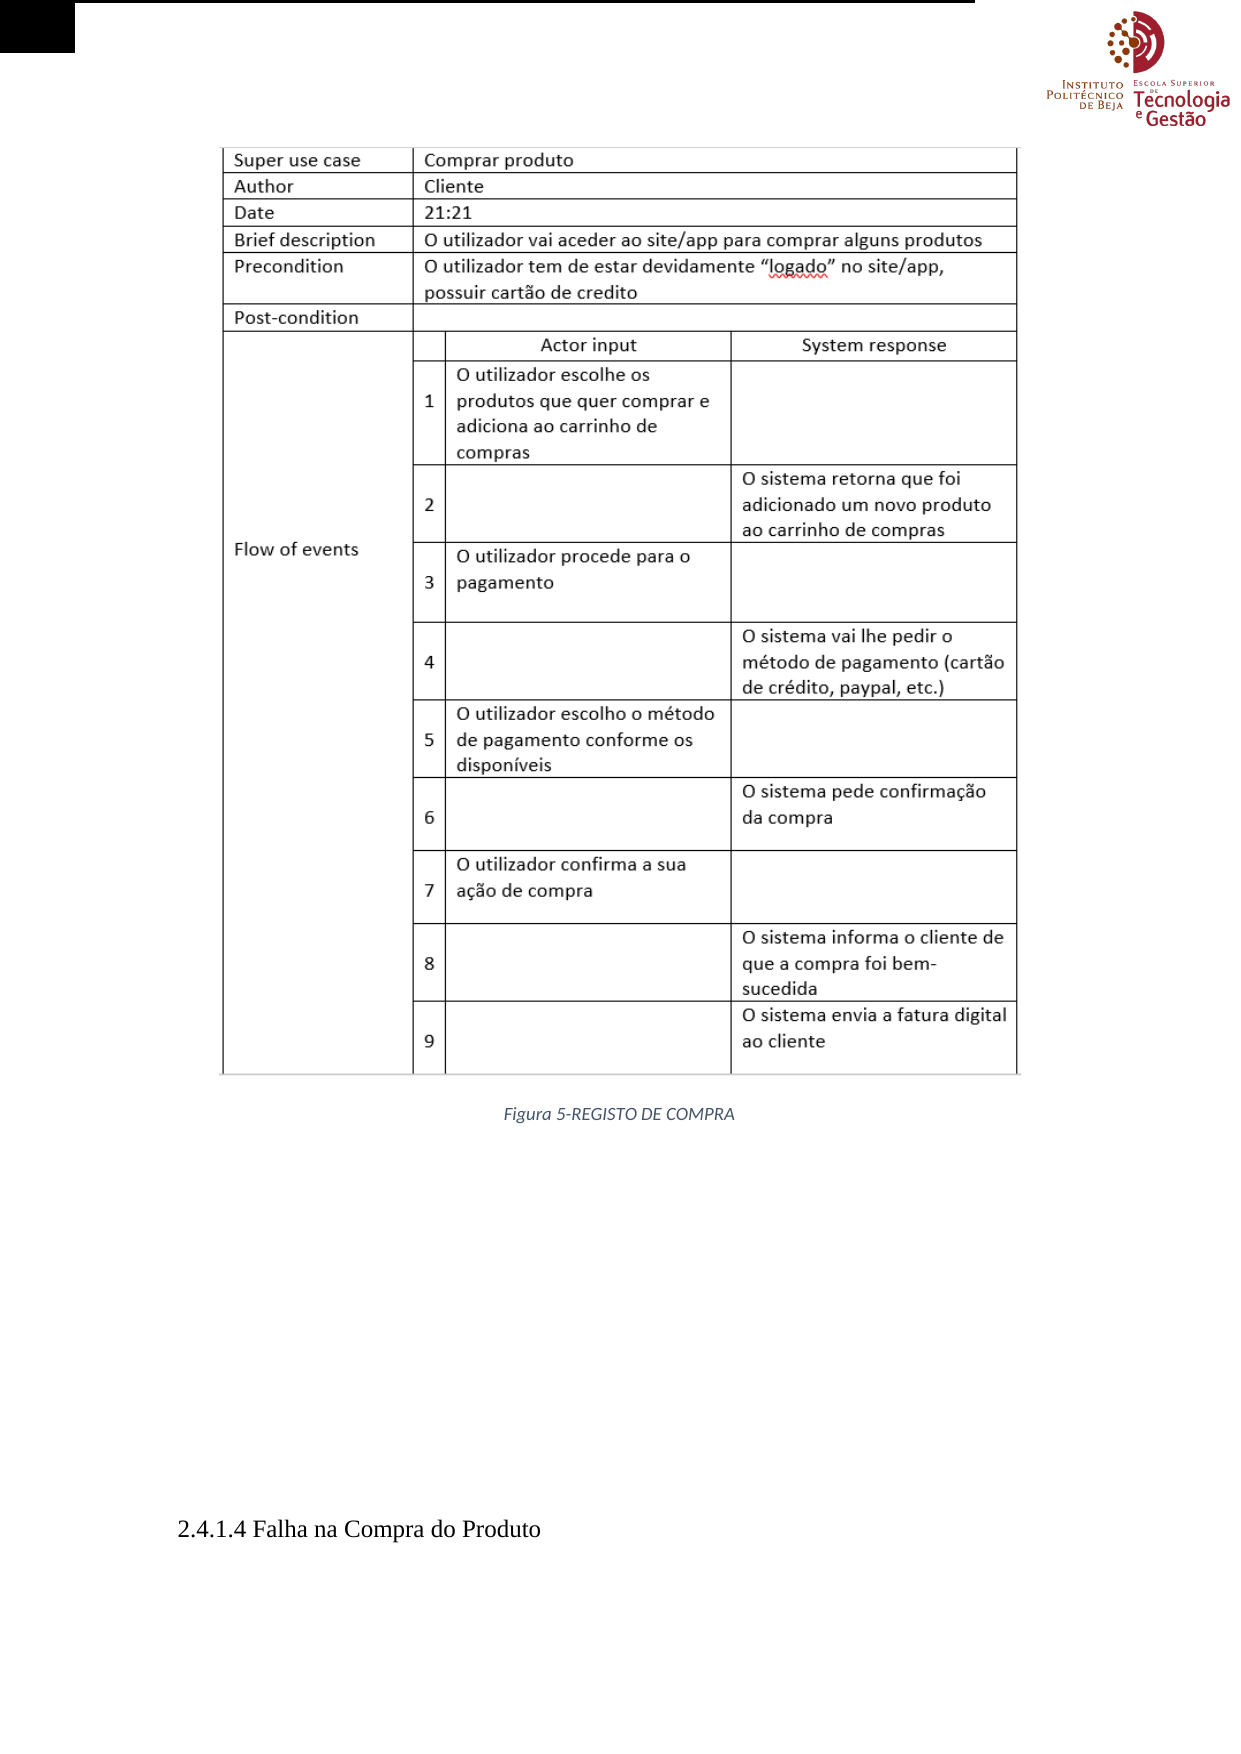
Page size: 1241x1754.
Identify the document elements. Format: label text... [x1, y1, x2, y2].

subtitle 2.4.1.4 Falha na Compra do Produto [177, 1514, 1063, 1542]
text Figura 5-REGISTO DE COMPRA [177, 1102, 1063, 1125]
